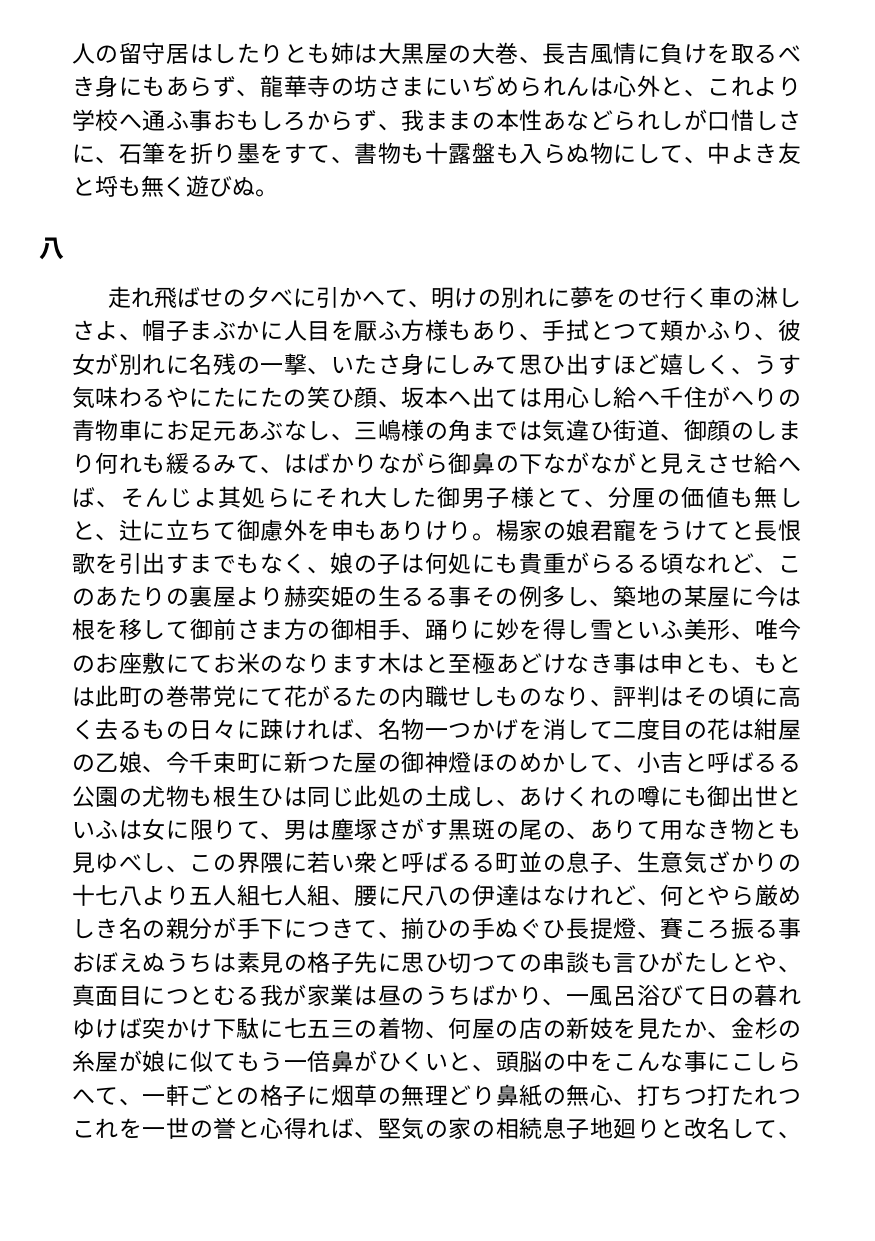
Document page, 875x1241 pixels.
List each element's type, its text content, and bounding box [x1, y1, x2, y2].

text 走れ飛ばせの夕べに引かへて、明けの別れに夢をのせ行く車の淋しさよ、帽子まぶかに人目を厭ふ方様もあり、手拭とつて頬かふり、彼女が別れに名残の一撃、いたさ身にしみて思ひ出すほど嬉しく、うす気味わるやにたにたの笑ひ顔、坂本へ出ては用心し給へ千住がへりの青物車にお足元あぶなし、三嶋様の角までは気違ひ街道、御顔のしまり何れも緩るみて、はばかりながら御鼻の下ながながと見えさせ給へば、そんじよ其処らにそれ大した御男子様とて、分厘の価値も無しと、辻に立ちて御慮外を申もありけり。楊家の娘君寵をうけてと長恨歌を引出すまでもなく、娘の子は何処にも貴重がらるる頃なれど、このあたりの裏屋より赫奕姫の生るる事その例多し、築地の某屋に今は根を移して御前さま方の御相手、踊りに妙を得し雪といふ美形、唯今のお座敷にてお米のなります木はと至極あどけなき事は申とも、もとは此町の巻帯党にて花がるたの内職せしものなり、評判はその頃に高く去るもの日々に踈ければ、名物一つかげを消して二度目の花は紺屋の乙娘、今千束町に新つた屋の御神燈ほのめかして、小吉と呼ばるる公園の尤物も根生ひは同じ此処の土成し、あけくれの噂にも御出世といふは女に限りて、男は塵塚さがす黒斑の尾の、ありて用なき物とも見ゆべし、この界隈に若い衆と呼ばるる町並の息子、生意気ざかりの十七八より五人組七人組、腰に尺八の伊達はなけれど、何とやら厳めしき名の親分が手下につきて、揃ひの手ぬぐひ長提燈、賽ころ振る事おぼえぬうちは素見の格子先に思ひ切つての串談も言ひがたしとや、真面目につとむる我が家業は昼のうちばかり、一風呂浴びて日の暮れゆけば突かけ下駄に七五三の着物、何屋の店の新妓を見たか、金杉の糸屋が娘に似てもう一倍鼻がひくいと、頭脳の中をこんな事にこしらへて、一軒ごとの格子に烟草の無理どり鼻紙の無心、打ちつ打たれつこれを一世の誉と心得れば、堅気の家の相続息子地廻りと改名して、 [72, 280, 802, 1144]
text 人の留守居はしたりとも姉は大黒屋の大巻、長吉風情に負けを取るべき身にもあらず、龍華寺の坊さまにいぢめられんは心外と、これより学校へ通ふ事おもしろからず、我ままの本性あなどられしが口惜しさに、石筆を折り墨をすて、書物も十露盤も入らぬ物にして、中よき友と埒も無く遊びぬ。 [72, 36, 802, 202]
subtitle 八 [36, 226, 838, 268]
